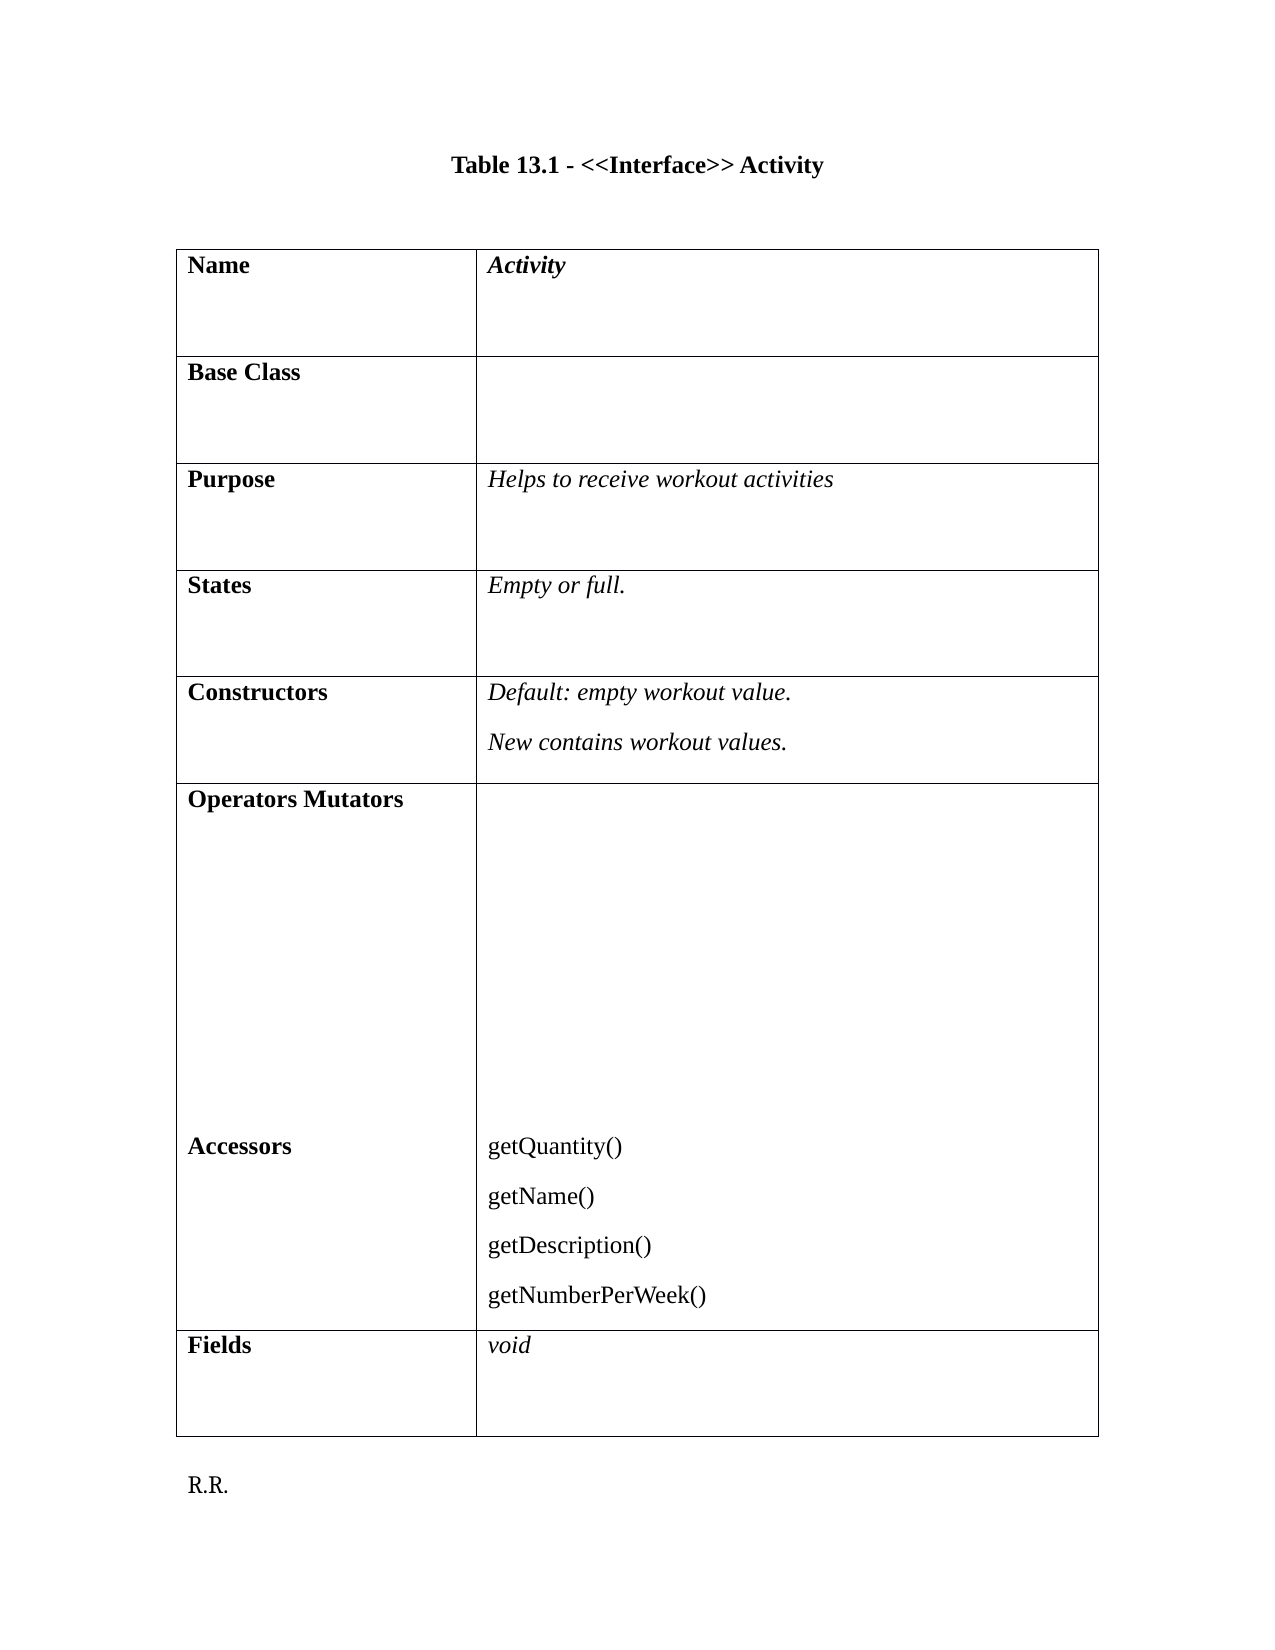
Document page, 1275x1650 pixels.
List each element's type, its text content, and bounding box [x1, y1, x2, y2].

table_cell Operators Mutators Accessors [177, 784, 476, 1329]
table_cell void [477, 1331, 1098, 1436]
table_cell Purpose [177, 464, 476, 569]
text Table 13.1 - <<Interface>> Activity [187, 150, 1087, 179]
table_cell Fields [177, 1331, 476, 1436]
table_cell [477, 357, 1098, 463]
table_cell States [177, 571, 476, 676]
table_cell Base Class [177, 357, 476, 463]
table_cell getQuantity() getName() getDescription() getNumberPerWeek() [477, 784, 1098, 1329]
table_cell Empty or full. [477, 571, 1098, 676]
table_cell Constructors [177, 677, 476, 783]
table_header Name [177, 250, 476, 356]
table_header Activity [477, 250, 1098, 356]
table_cell Helps to receive workout activities [477, 464, 1098, 569]
table_cell Default: empty workout value. New contains workout values. [477, 677, 1098, 783]
